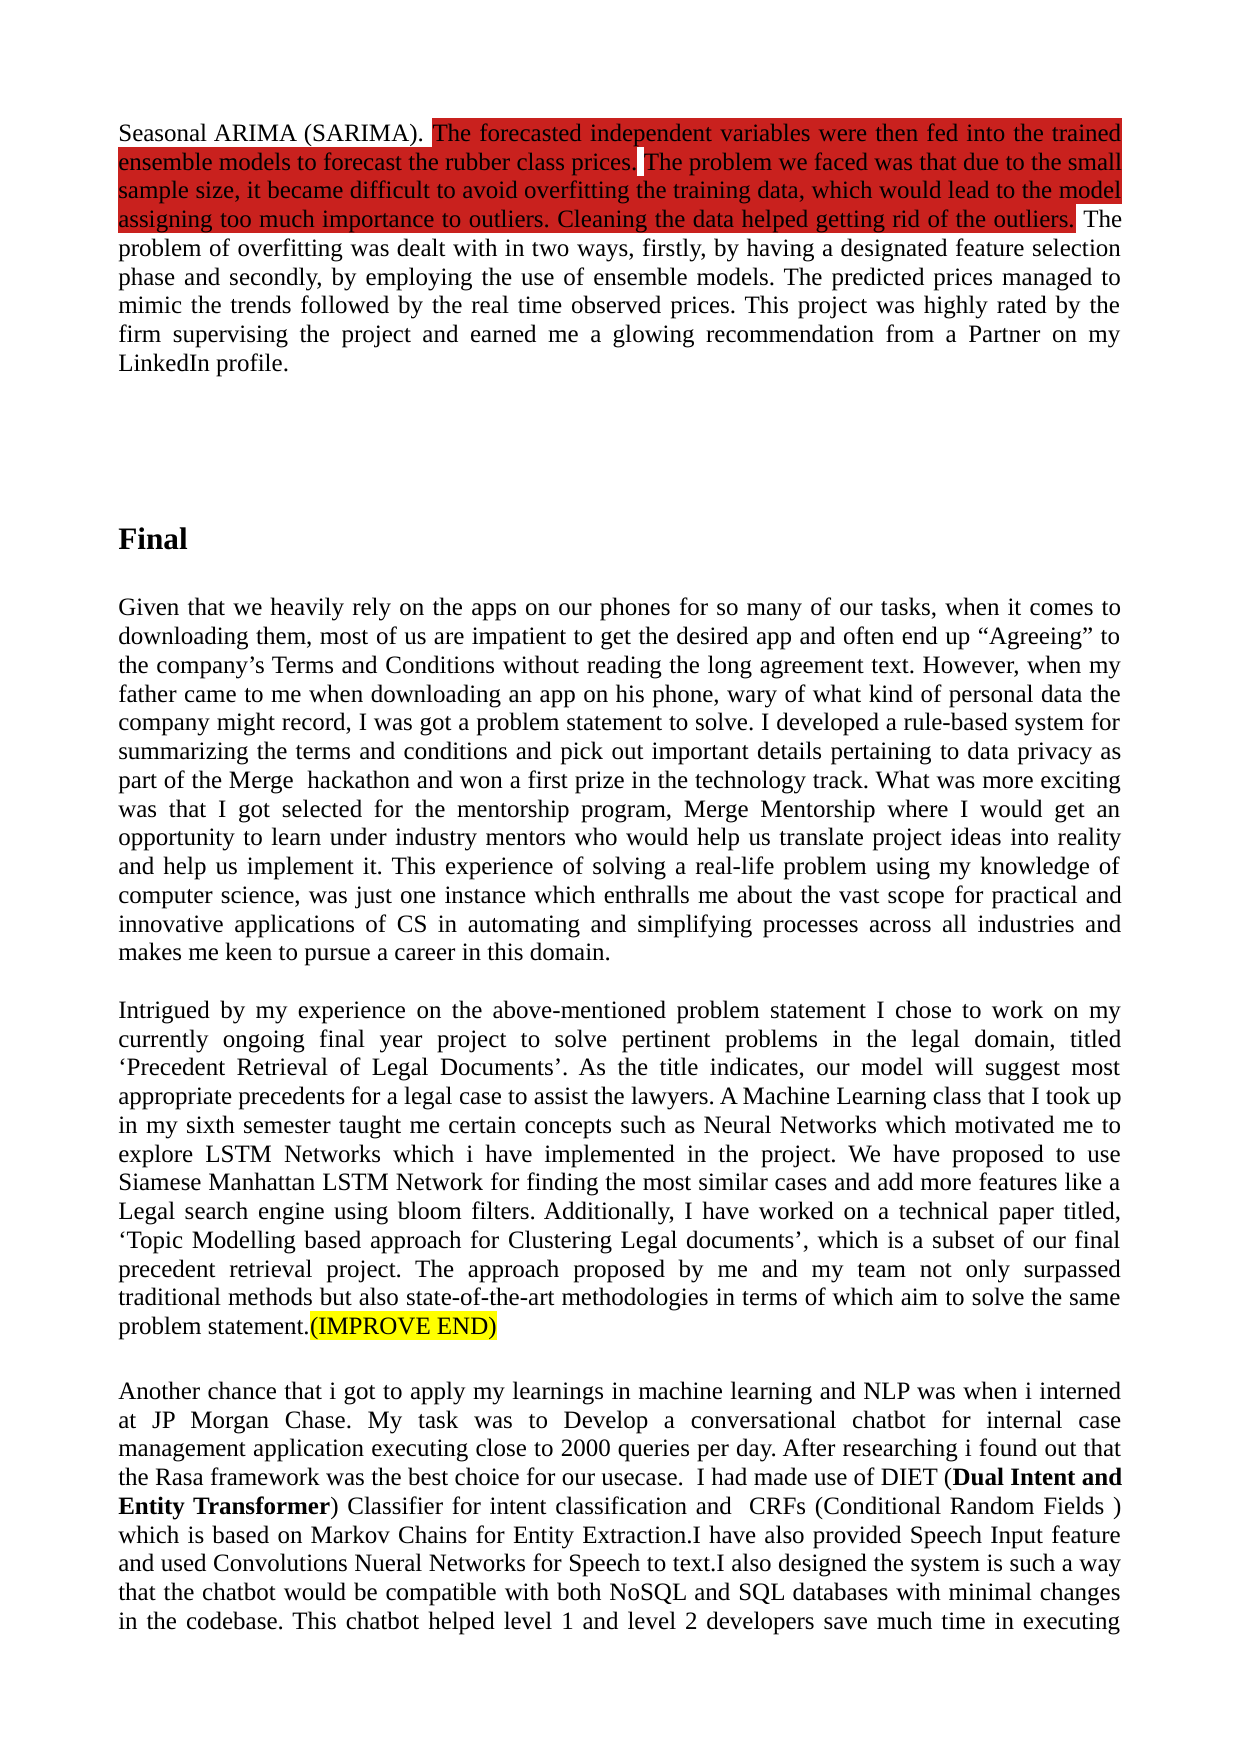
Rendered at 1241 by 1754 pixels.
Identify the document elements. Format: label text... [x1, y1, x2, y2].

text Another chance that i got to apply my learnings in machine learning and NLP was when i interned at JP Morgan Chase. My task was to Develop a conversational chatbot for internal case management application executing close to 2000 queries per day. After researching i found out that the Rasa framework was the best choice for our usecase. I had made use of DIET (Dual Intent and Entity Transformer) Classifier for intent classification and CRFs (Conditional Random Fields ) which is based on Markov Chains for Entity Extraction.I have also provided Speech Input feature and used Convolutions Nueral Networks for Speech to text.I also designed the system is such a way that the chatbot would be compatible with both NoSQL and SQL databases with minimal changes in the codebase. This chatbot helped level 1 and level 2 developers save much time in executing [118, 1376, 1122, 1635]
text Given that we heavily rely on the apps on our phones for so many of our tasks, when it comes to downloading them, most of us are impatient to get the desired app and often end up “Agreeing” to the company’s Terms and Conditions without reading the long agreement text. However, when my father came to me when downloading an app on his phone, wary of what kind of personal data the company might record, I was got a problem statement to solve. I developed a rule-based system for summarizing the terms and conditions and pick out important details pertaining to data privacy as part of the Merge hackathon and won a first prize in the technology track. What was more exciting was that I got selected for the mentorship program, Merge Mentorship where I would get an opportunity to learn under industry mentors who would help us translate project ideas into reality and help us implement it. This experience of solving a real-life problem using my knowledge of computer science, was just one instance which enthralls me about the vast scope for practical and innovative applications of CS in automating and simplifying processes across all industries and makes me keen to pursue a career in this domain. [118, 592, 1122, 966]
text Final [118, 521, 1122, 557]
text Seasonal ARIMA (SARIMA). The forecasted independent variables were then fed into the trained ensemble models to forecast the rubber class prices. The problem we faced was that due to the small sample size, it became difficult to avoid overfitting the training data, which would lead to the model assigning too much importance to outliers. Cleaning the data helped getting rid of the outliers. The problem of overfitting was dealt with in two ways, firstly, by having a designated feature selection phase and secondly, by employing the use of ensemble models. The predicted prices managed to mimic the trends followed by the real time observed prices. This project was highly rated by the firm supervising the project and earned me a glowing recommendation from a Partner on my LinkedIn profile. [118, 118, 1122, 377]
text Intrigued by my experience on the above-mentioned problem statement I chose to work on my currently ongoing final year project to solve pertinent problems in the legal domain, titled ‘Precedent Retrieval of Legal Documents’. As the title indicates, our model will suggest most appropriate precedents for a legal case to assist the lawyers. A Machine Learning class that I took up in my sixth semester taught me certain concepts such as Neural Networks which motivated me to explore LSTM Networks which i have implemented in the project. We have proposed to use Siamese Manhattan LSTM Network for finding the most similar cases and add more features like a Legal search engine using bloom filters. Additionally, I have worked on a technical paper titled, ‘Topic Modelling based approach for Clustering Legal documents’, which is a subset of our final precedent retrieval project. The approach proposed by me and my team not only surpassed traditional methods but also state-of-the-art methodologies in terms of which aim to solve the same problem statement.(IMPROVE END) [118, 995, 1122, 1340]
